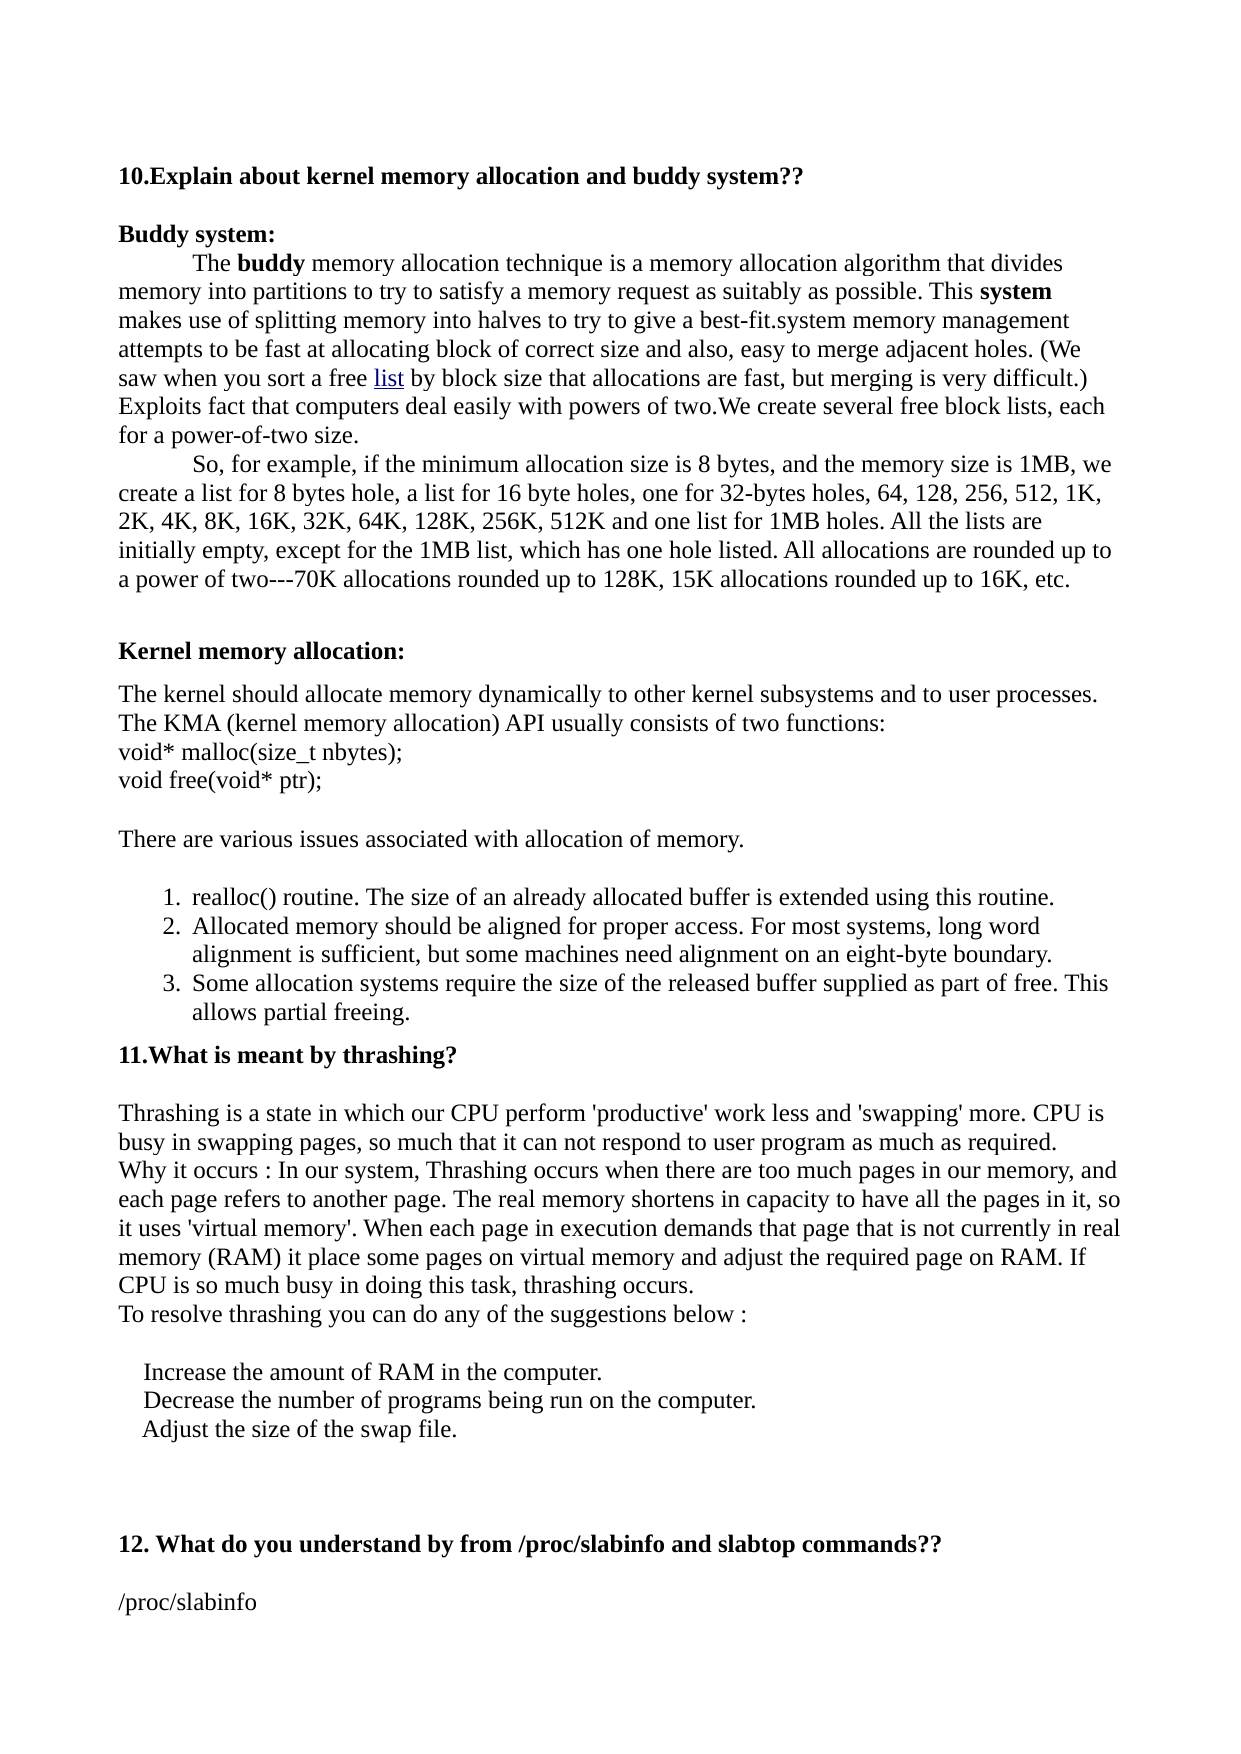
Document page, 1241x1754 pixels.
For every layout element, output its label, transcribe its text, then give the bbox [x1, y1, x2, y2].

text Kernel memory allocation: [118, 636, 1122, 665]
text 10.Explain about kernel memory allocation and buddy system?? [118, 161, 1122, 190]
text /proc/slabinfo [118, 1587, 1122, 1615]
text So, for example, if the minimum allocation size is 8 bytes, and the memory size is 1MB, we create a list for 8 bytes hole, a list for 16 byte holes, one for 32-bytes holes, 64, 128, 256, 512, 1K, 2K, 4K, 8K, 16K, 32K, 64K, 128K, 256K, 512K and one list for 1MB holes. All the lists are initially empty, except for the 1MB list, which has one hole listed. All allocations are rounded up to a power of two---70K allocations rounded up to 128K, 15K allocations rounded up to 16K, etc. [118, 449, 1122, 593]
text 11.What is meant by thrashing? [118, 1040, 1122, 1069]
text Thrashing is a state in which our CPU perform 'productive' work less and 'swapping' more. CPU is busy in swapping pages, so much that it can not respond to user program as much as required. [118, 1098, 1122, 1155]
text There are various issues associated with allocation of memory. [118, 824, 1122, 853]
text The kernel should allocate memory dynamically to other kernel subsystems and to user processes. The KMA (kernel memory allocation) API usually consists of two functions: [118, 679, 1122, 737]
text The buddy memory allocation technique is a memory allocation algorithm that divides memory into partitions to try to satisfy a memory request as suitably as possible. This system makes use of splitting memory into halves to try to give a best-fit.system memory management attempts to be fast at allocating block of correct size and also, easy to merge adjacent holes. (We saw when you sort a free list by block size that allocations are fast, but merging is very difficult.) Exploits fact that computers deal easily with powers of two.We create several free block lists, each for a power-of-two size. [118, 248, 1122, 449]
list Allocated memory should be aligned for proper access. For most systems, long word alignment is sufficient, but some machines need alignment on an eight-byte boundary. [162, 911, 1122, 968]
text void free(void* ptr); [118, 766, 1122, 794]
text 12. What do you understand by from /proc/slabinfo and slabtop commands?? [118, 1529, 1122, 1558]
text void* malloc(size_t nbytes); [118, 737, 1122, 766]
list realloc() routine. The size of an already allocated buffer is extended using this routine. [162, 882, 1122, 911]
text Why it occurs : In our system, Thrashing occurs when there are too much pages in our memory, and each page refers to another page. The real memory shortens in capacity to have all the pages in it, so it uses 'virtual memory'. When each page in execution demands that page that is not currently in real memory (RAM) it place some pages on virtual memory and adjust the required page on RAM. If CPU is so much busy in doing this task, thrashing occurs. [118, 1155, 1122, 1299]
text Buddy system: [118, 219, 1122, 248]
text To resolve thrashing you can do any of the suggestions below : [118, 1299, 1122, 1328]
list Some allocation systems require the size of the released buffer supplied as part of free. This allows partial freeing. [162, 968, 1122, 1026]
text Increase the amount of RAM in the computer. [118, 1357, 1122, 1385]
text Decrease the number of programs being run on the computer. [118, 1385, 1122, 1414]
text Adjust the size of the swap file. [118, 1414, 1122, 1443]
